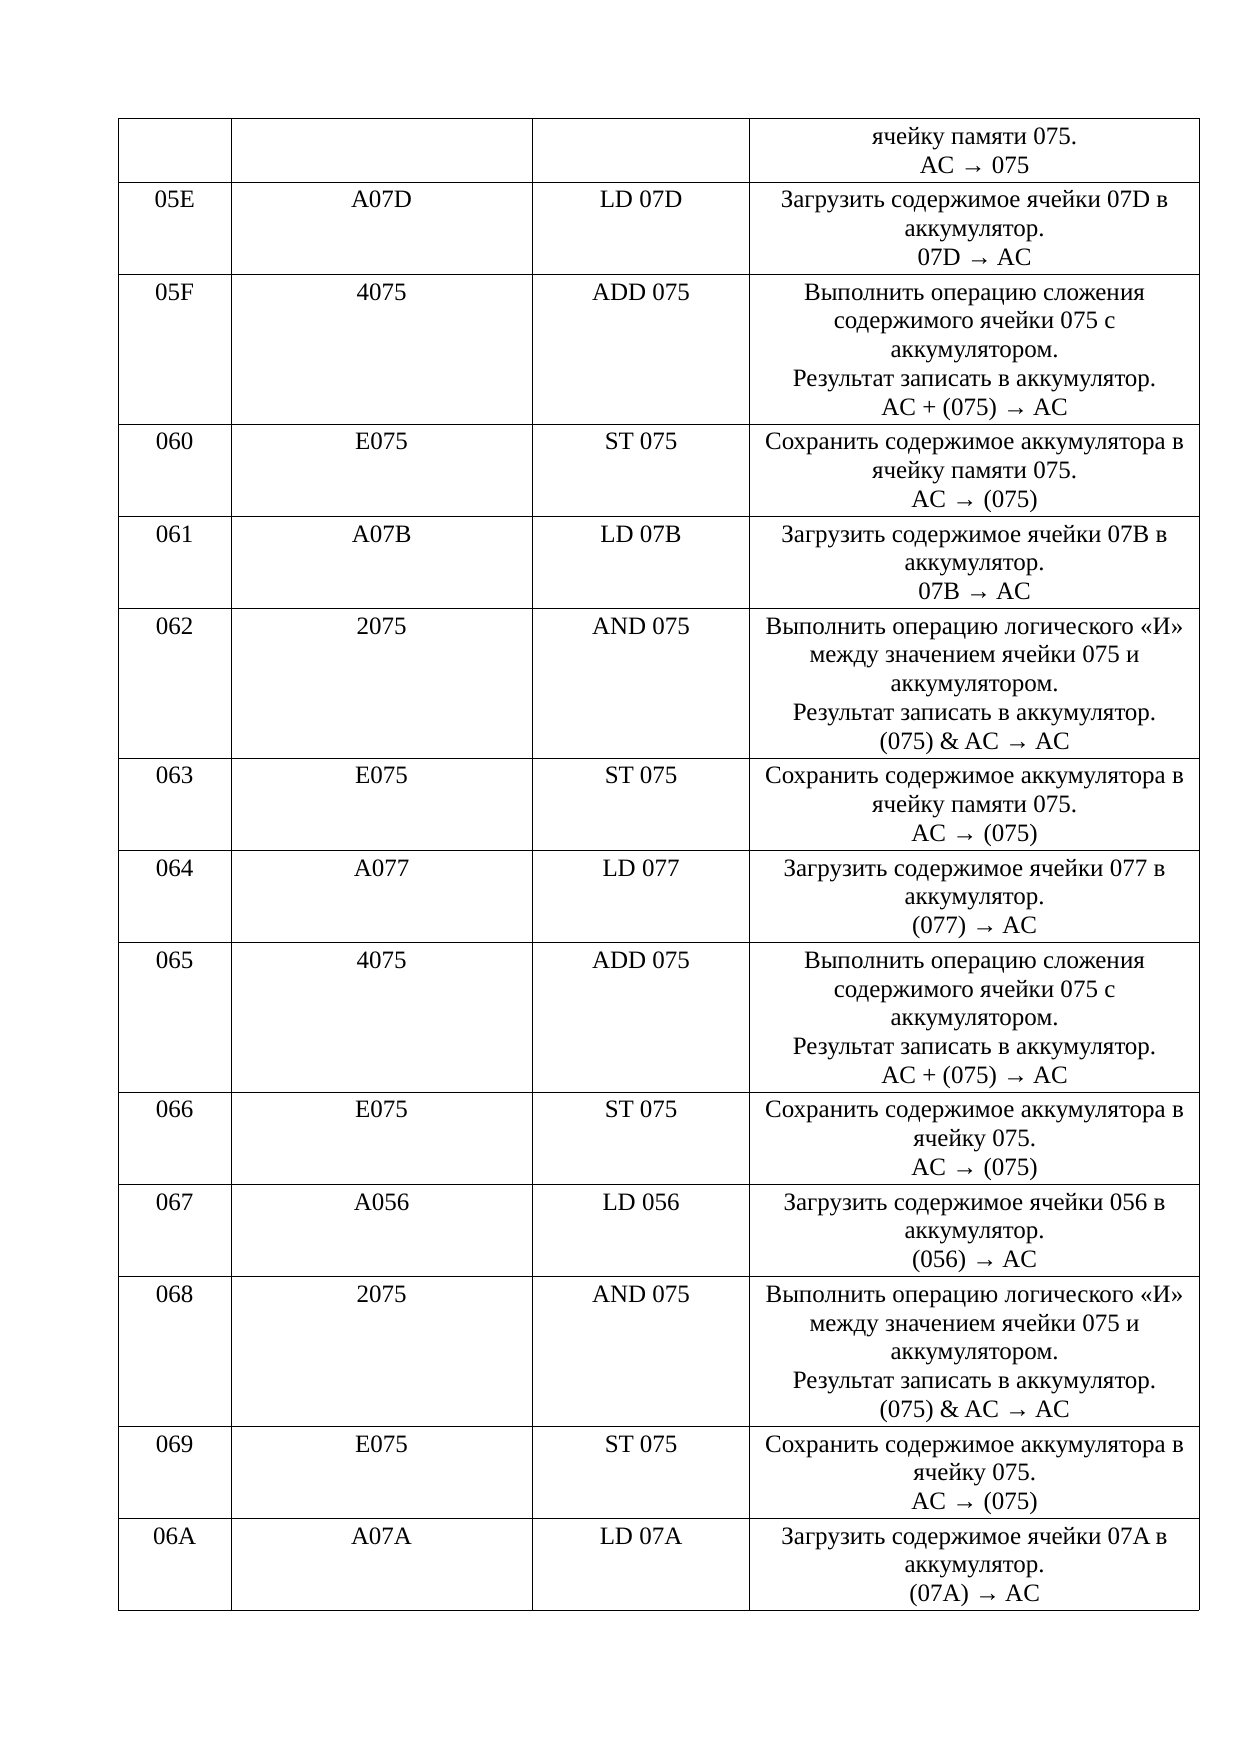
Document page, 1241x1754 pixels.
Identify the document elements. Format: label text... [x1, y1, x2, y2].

table_cell AND 075 [533, 1277, 749, 1426]
table_cell 067 [119, 1185, 231, 1276]
table_cell 4075 [232, 943, 532, 1092]
table_cell 05F [119, 275, 231, 423]
table_cell LD 07A [533, 1519, 749, 1610]
table_cell Выполнить операцию логического «И» между значением ячейки 075 и аккумулятором. Результат записать в аккумулятор. (075) & AC → AC [750, 609, 1199, 757]
table_cell Загрузить содержимое ячейки 07A в аккумулятор. (07A) → AC [750, 1519, 1199, 1610]
table_cell 060 [119, 425, 231, 516]
table_cell Сохранить содержимое аккумулятора в ячейку памяти 075. AC → (075) [750, 759, 1199, 850]
table_cell E075 [232, 759, 532, 850]
table_cell LD 056 [533, 1185, 749, 1276]
table_cell 4075 [232, 275, 532, 423]
table_cell 063 [119, 759, 231, 850]
table_cell ADD 075 [533, 943, 749, 1092]
table_cell 061 [119, 517, 231, 608]
table_cell A07B [232, 517, 532, 608]
table_cell Загрузить содержимое ячейки 07B в аккумулятор. 07B → AC [750, 517, 1199, 608]
table_cell 05E [119, 183, 231, 274]
table_cell A07D [232, 183, 532, 274]
table_cell 2075 [232, 609, 532, 757]
table_cell Выполнить операцию сложения содержимого ячейки 075 с аккумулятором. Результат записать в аккумулятор. AC + (075) → AC [750, 943, 1199, 1092]
table_cell E075 [232, 1427, 532, 1518]
table_cell ST 075 [533, 759, 749, 850]
table_cell 065 [119, 943, 231, 1092]
table_cell ST 075 [533, 1093, 749, 1184]
table_cell Загрузить содержимое ячейки 056 в аккумулятор. (056) → AC [750, 1185, 1199, 1276]
table_cell 066 [119, 1093, 231, 1184]
table_cell E075 [232, 1093, 532, 1184]
table_cell ST 075 [533, 1427, 749, 1518]
table_cell A07A [232, 1519, 532, 1610]
table_cell 062 [119, 609, 231, 757]
table_cell E075 [232, 425, 532, 516]
table_cell 06A [119, 1519, 231, 1610]
table_cell [533, 119, 749, 182]
table_cell LD 077 [533, 851, 749, 942]
table_cell 069 [119, 1427, 231, 1518]
table_cell LD 07D [533, 183, 749, 274]
table_cell Выполнить операцию логического «И» между значением ячейки 075 и аккумулятором. Результат записать в аккумулятор. (075) & AC → AC [750, 1277, 1199, 1426]
table_cell 2075 [232, 1277, 532, 1426]
table_cell ST 075 [533, 425, 749, 516]
table_cell [119, 119, 231, 182]
table_cell ячейку памяти 075. AC → 075 [750, 119, 1199, 182]
table_cell LD 07B [533, 517, 749, 608]
table_cell [232, 119, 532, 182]
table_cell 064 [119, 851, 231, 942]
table_cell Загрузить содержимое ячейки 077 в аккумулятор. (077) → AC [750, 851, 1199, 942]
table_cell A056 [232, 1185, 532, 1276]
table_cell 068 [119, 1277, 231, 1426]
table_cell Сохранить содержимое аккумулятора в ячейку 075. AC → (075) [750, 1427, 1199, 1518]
table_cell A077 [232, 851, 532, 942]
table_cell Сохранить содержимое аккумулятора в ячейку памяти 075. AC → (075) [750, 425, 1199, 516]
table_cell Выполнить операцию сложения содержимого ячейки 075 с аккумулятором. Результат записать в аккумулятор. AC + (075) → AC [750, 275, 1199, 423]
table_cell ADD 075 [533, 275, 749, 423]
table_cell Сохранить содержимое аккумулятора в ячейку 075. AC → (075) [750, 1093, 1199, 1184]
table_cell AND 075 [533, 609, 749, 757]
table_cell Загрузить содержимое ячейки 07D в аккумулятор. 07D → AC [750, 183, 1199, 274]
